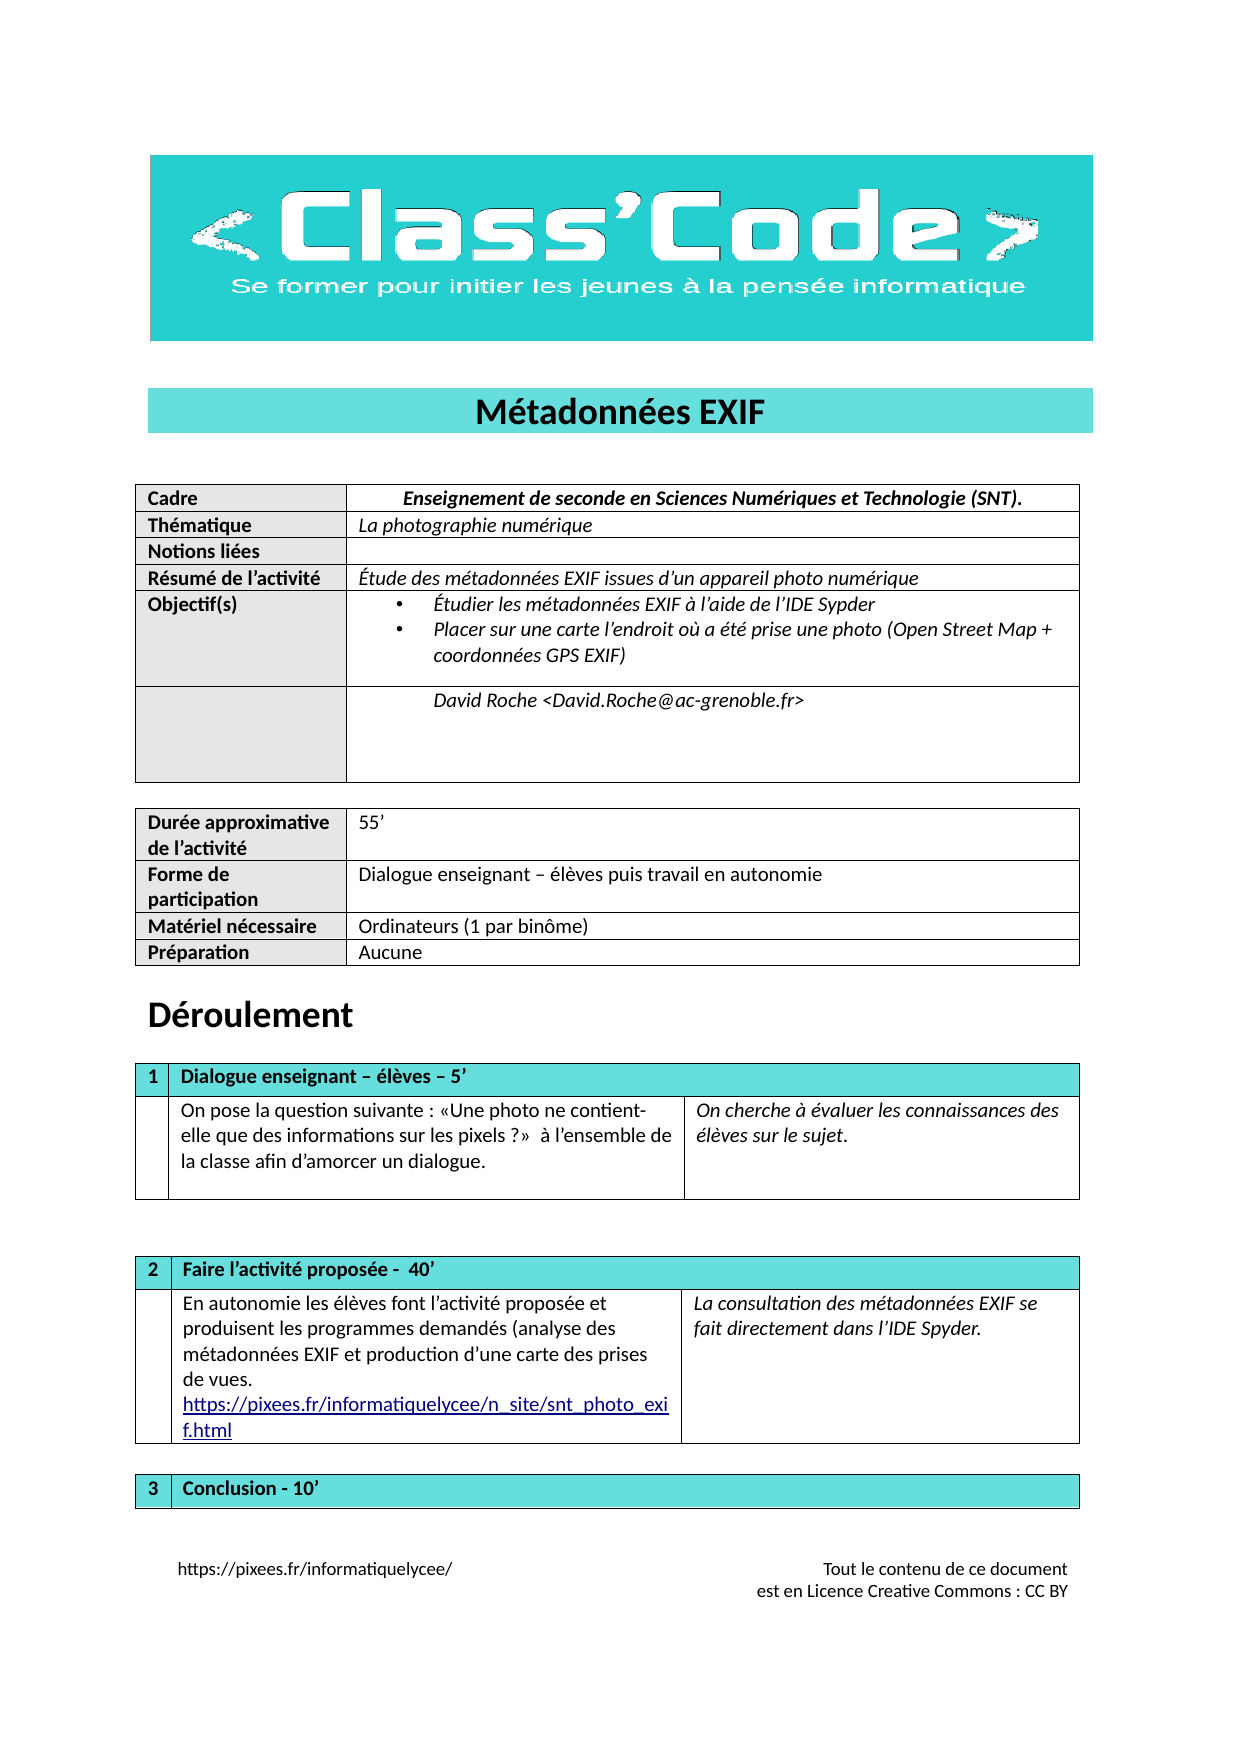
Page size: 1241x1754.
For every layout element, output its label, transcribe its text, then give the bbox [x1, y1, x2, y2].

table_header 55’ [347, 809, 1079, 860]
table_header Cadre [136, 485, 346, 511]
table_cell Résumé de l’activité [136, 565, 346, 590]
table_header Dialogue enseignant – élèves – 5’ [169, 1064, 1079, 1096]
table_cell Matériel nécessaire [136, 913, 346, 938]
table_cell Ordinateurs (1 par binôme) [347, 913, 1079, 938]
table_cell [347, 538, 1079, 564]
table_cell [136, 1097, 168, 1199]
table_cell Préparation [136, 940, 346, 965]
table_header Enseignement de seconde en Sciences Numériques et Technologie (SNT). [347, 485, 1079, 511]
table_cell Dialogue enseignant – élèves puis travail en autonomie [347, 861, 1079, 912]
table_header Faire l’activité proposée - 40’ [172, 1257, 1079, 1289]
table_cell La photographie numérique [347, 512, 1079, 537]
table_cell On cherche à évaluer les connaissances des élèves sur le sujet. [685, 1097, 1079, 1199]
text Déroulement [148, 991, 1093, 1037]
table_cell Thématique [136, 512, 346, 537]
table_cell Forme de participation [136, 861, 346, 912]
table_cell [136, 687, 346, 782]
table_cell En autonomie les élèves font l’activité proposée et produisent les programmes demandés (analyse des métadonnées EXIF et production d’une carte des prises de vues. https://pixees.fr/informatiquelycee/n_site/snt_photo_exif.html [172, 1290, 681, 1442]
table_header Conclusion - 10’ [172, 1475, 1079, 1507]
table_cell [136, 1290, 171, 1442]
table_cell Objectif(s) [136, 591, 346, 686]
table_cell Notions liées [136, 538, 346, 564]
table_header 2 [136, 1257, 171, 1289]
picture [150, 155, 1093, 342]
table_cell David Roche <David.Roche@ac-grenoble.fr> [347, 687, 1079, 782]
text Métadonnées EXIF [148, 388, 1093, 433]
table_cell La consultation des métadonnées EXIF se fait directement dans l’IDE Spyder. [682, 1290, 1079, 1442]
table_cell Aucune [347, 940, 1079, 965]
table_cell On pose la question suivante : «Une photo ne contient-elle que des informations sur les pixels ?» à l’ensemble de la classe afin d’amorcer un dialogue. [169, 1097, 684, 1199]
table_header 1 [136, 1064, 168, 1096]
table_header Durée approximative de l’activité [136, 809, 346, 860]
table_cell Étudier les métadonnées EXIF à l’aide de l’IDE Sypder Placer sur une carte l’endroit où a été prise une photo (Open Street Map + coordonnées GPS EXIF) [347, 591, 1079, 686]
table_header 3 [136, 1475, 171, 1507]
table_cell Étude des métadonnées EXIF issues d’un appareil photo numérique [347, 565, 1079, 590]
